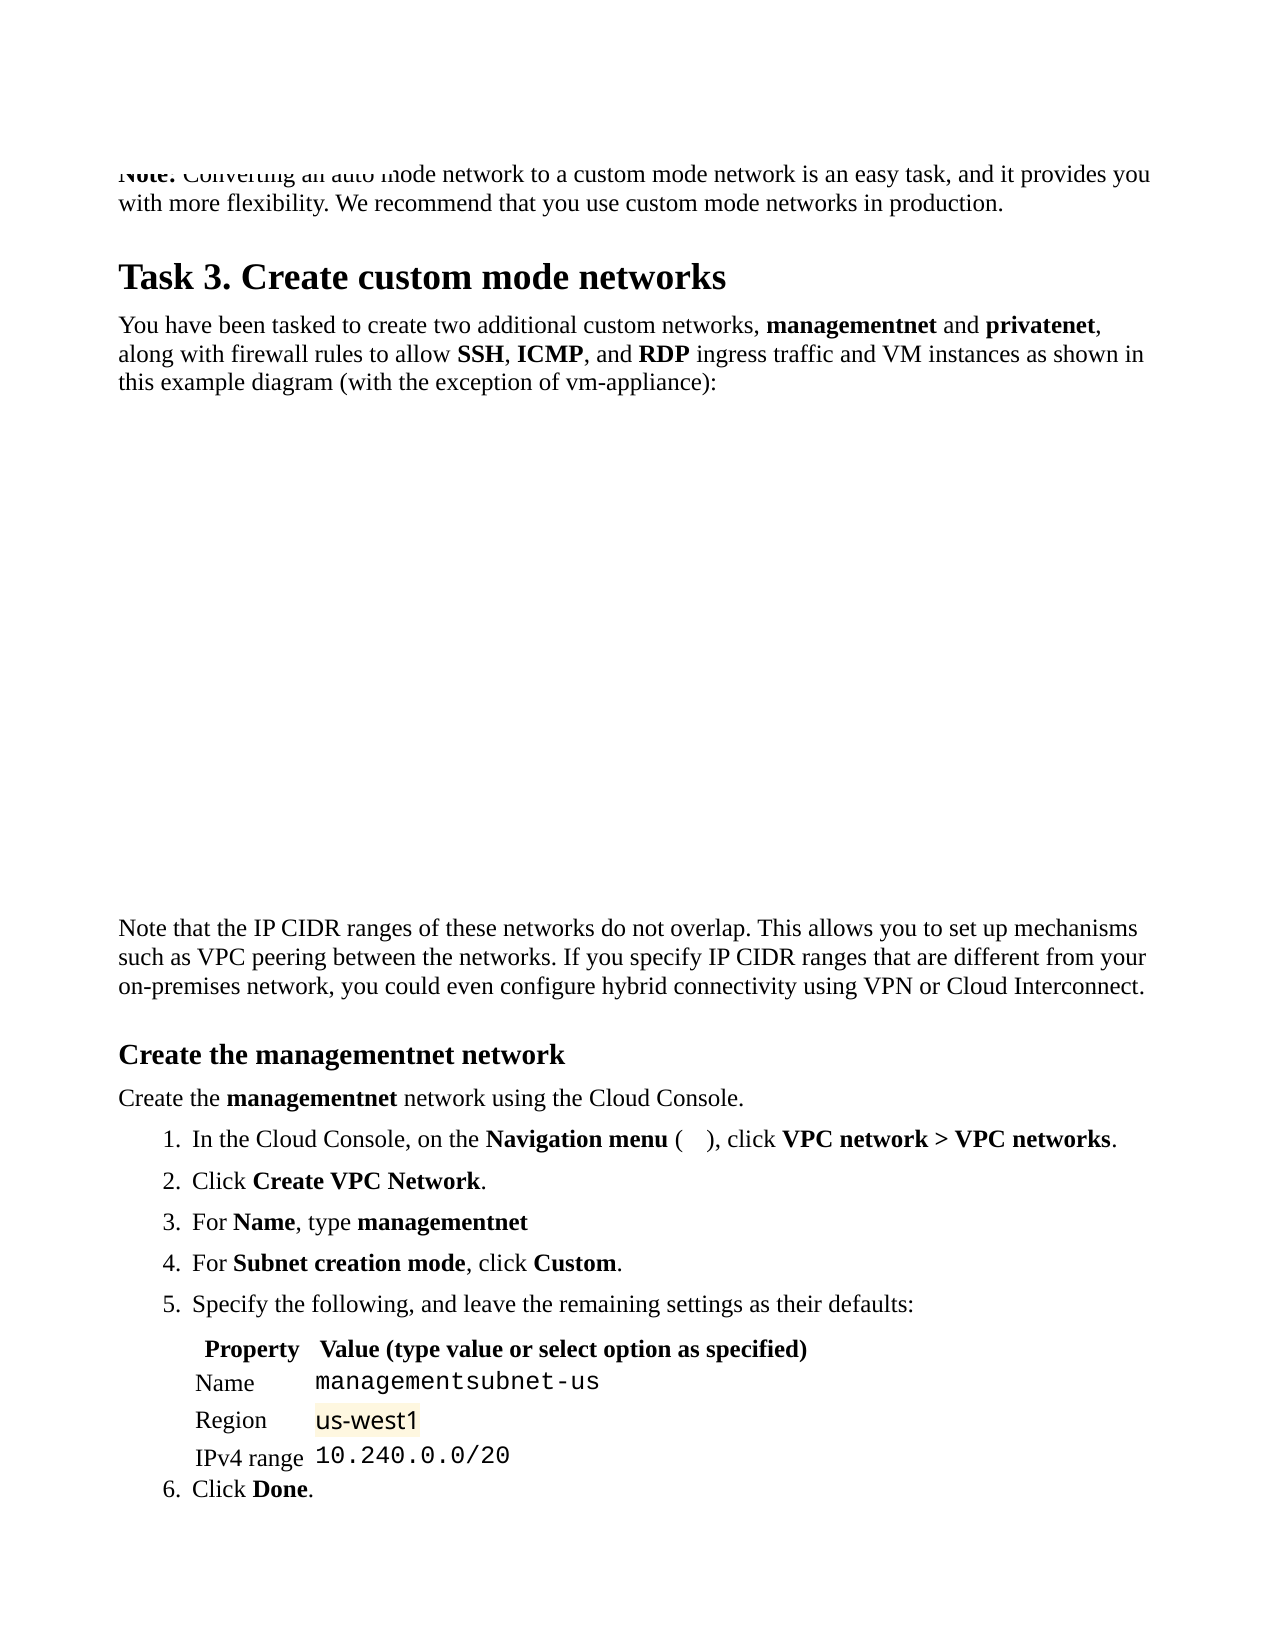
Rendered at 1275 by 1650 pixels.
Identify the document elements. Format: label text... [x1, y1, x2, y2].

text Check my progress [118, 118, 1157, 174]
list Click Create VPC Network. [162, 1166, 1157, 1194]
list In the Cloud Console, on the Navigation menu (), click VPC network > VPC networks. [162, 1124, 1157, 1153]
text Note: Converting an auto mode network to a custom mode network is an easy task, and it provides you with more flexibility. We recommend that you use custom mode networks in production. [118, 159, 1157, 217]
table_cell 10.240.0.0/20 [312, 1440, 815, 1474]
table_cell Name [192, 1365, 312, 1400]
text Create the managementnet network using the Cloud Console. [118, 1083, 1157, 1112]
table_header Value (type value or select option as specified) [312, 1331, 815, 1365]
list For Subnet creation mode, click Custom. [162, 1248, 1157, 1277]
table_header Property [192, 1331, 312, 1365]
table_cell IPv4 range [192, 1440, 312, 1474]
table_cell us-west1 [312, 1400, 815, 1440]
list For Name, type managementnet [162, 1207, 1157, 1236]
list Specify the following, and leave the remaining settings as their defaults: [162, 1289, 1157, 1318]
table_cell managementsubnet-us [312, 1365, 815, 1400]
subtitle Create the managementnet network [118, 1037, 1157, 1071]
list Click Done. [162, 1474, 1157, 1503]
table_cell Region [192, 1400, 312, 1440]
text Note that the IP CIDR ranges of these networks do not overlap. This allows you to set up mechanisms such as VPC peering between the networks. If you specify IP CIDR ranges that are different from your on-premises network, you could even configure hybrid connectivity using VPN or Cloud Interconnect. [118, 913, 1157, 1000]
subtitle Task 3. Create custom mode networks [118, 254, 1157, 297]
text You have been tasked to create two additional custom networks, managementnet and privatenet, along with firewall rules to allow SSH, ICMP, and RDP ingress traffic and VM instances as shown in this example diagram (with the exception of vm-appliance): [118, 310, 1157, 396]
